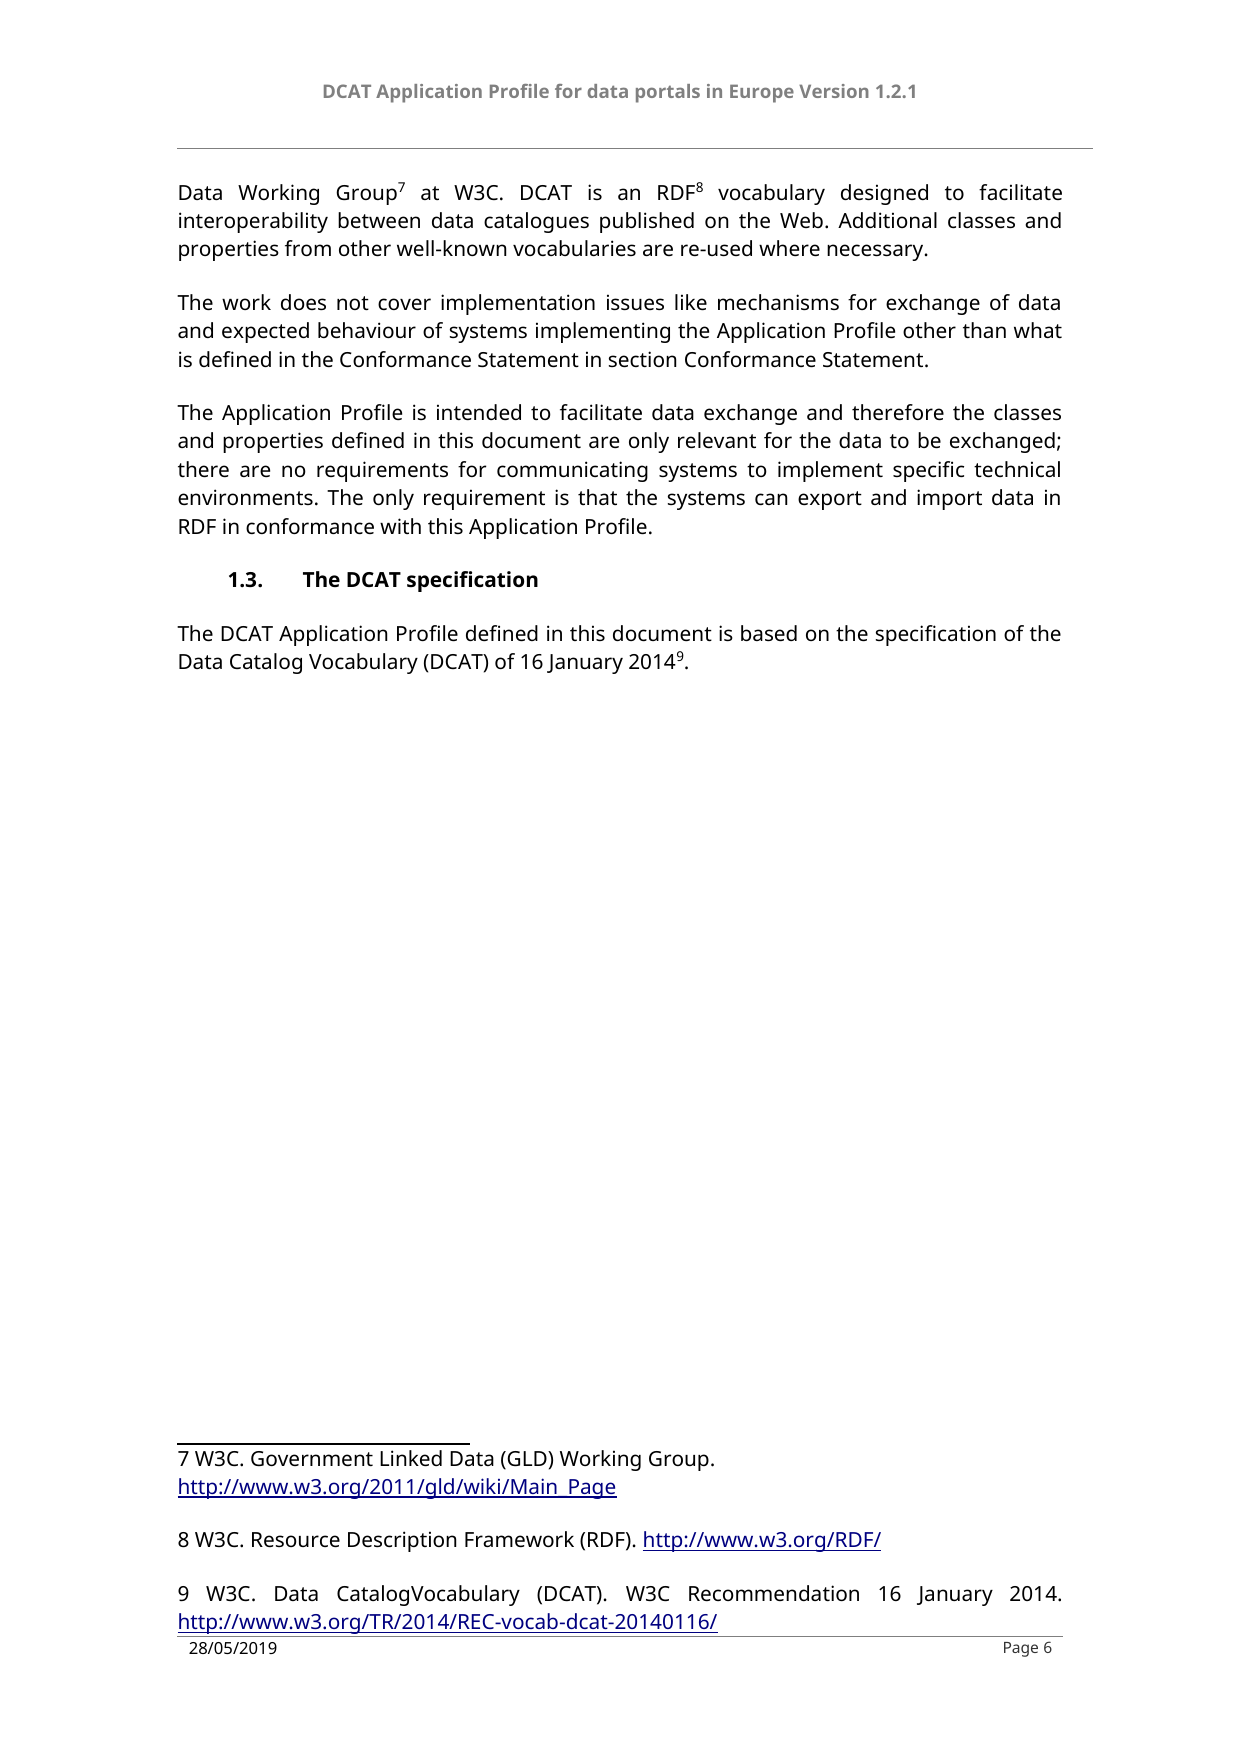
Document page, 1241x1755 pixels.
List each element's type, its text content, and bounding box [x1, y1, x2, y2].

subtitle The DCAT specification [227, 565, 1063, 594]
text Data Working Group at W3C. DCAT is an RDF vocabulary designed to facilitate interoperability between data catalogues published on the Web. Additional classes and properties from other well-known vocabularies are re-used where necessary. [177, 178, 1063, 263]
text W3C. Resource Description Framework (RDF). http://www.w3.org/RDF/ [177, 1526, 1063, 1554]
text The Application Profile is intended to facilitate data exchange and therefore the classes and properties defined in this document are only relevant for the data to be exchanged; there are no requirements for communicating systems to implement specific technical environments. The only requirement is that the systems can export and import data in RDF in conformance with this Application Profile. [177, 398, 1063, 540]
text W3C. Government Linked Data (GLD) Working Group. http://www.w3.org/2011/gld/wiki/Main_Page [177, 1444, 1063, 1501]
text The work does not cover implementation issues like mechanisms for exchange of data and expected behaviour of systems implementing the Application Profile other than what is defined in the Conformance Statement in section 6. [177, 288, 1063, 373]
text W3C. Data CatalogVocabulary (DCAT). W3C Recommendation 16 January 2014. http://www.w3.org/TR/2014/REC-vocab-dcat-20140116/ [177, 1579, 1063, 1636]
text The DCAT Application Profile defined in this document is based on the specification of the Data Catalog Vocabulary (DCAT) of 16 January 2014. [177, 619, 1063, 676]
